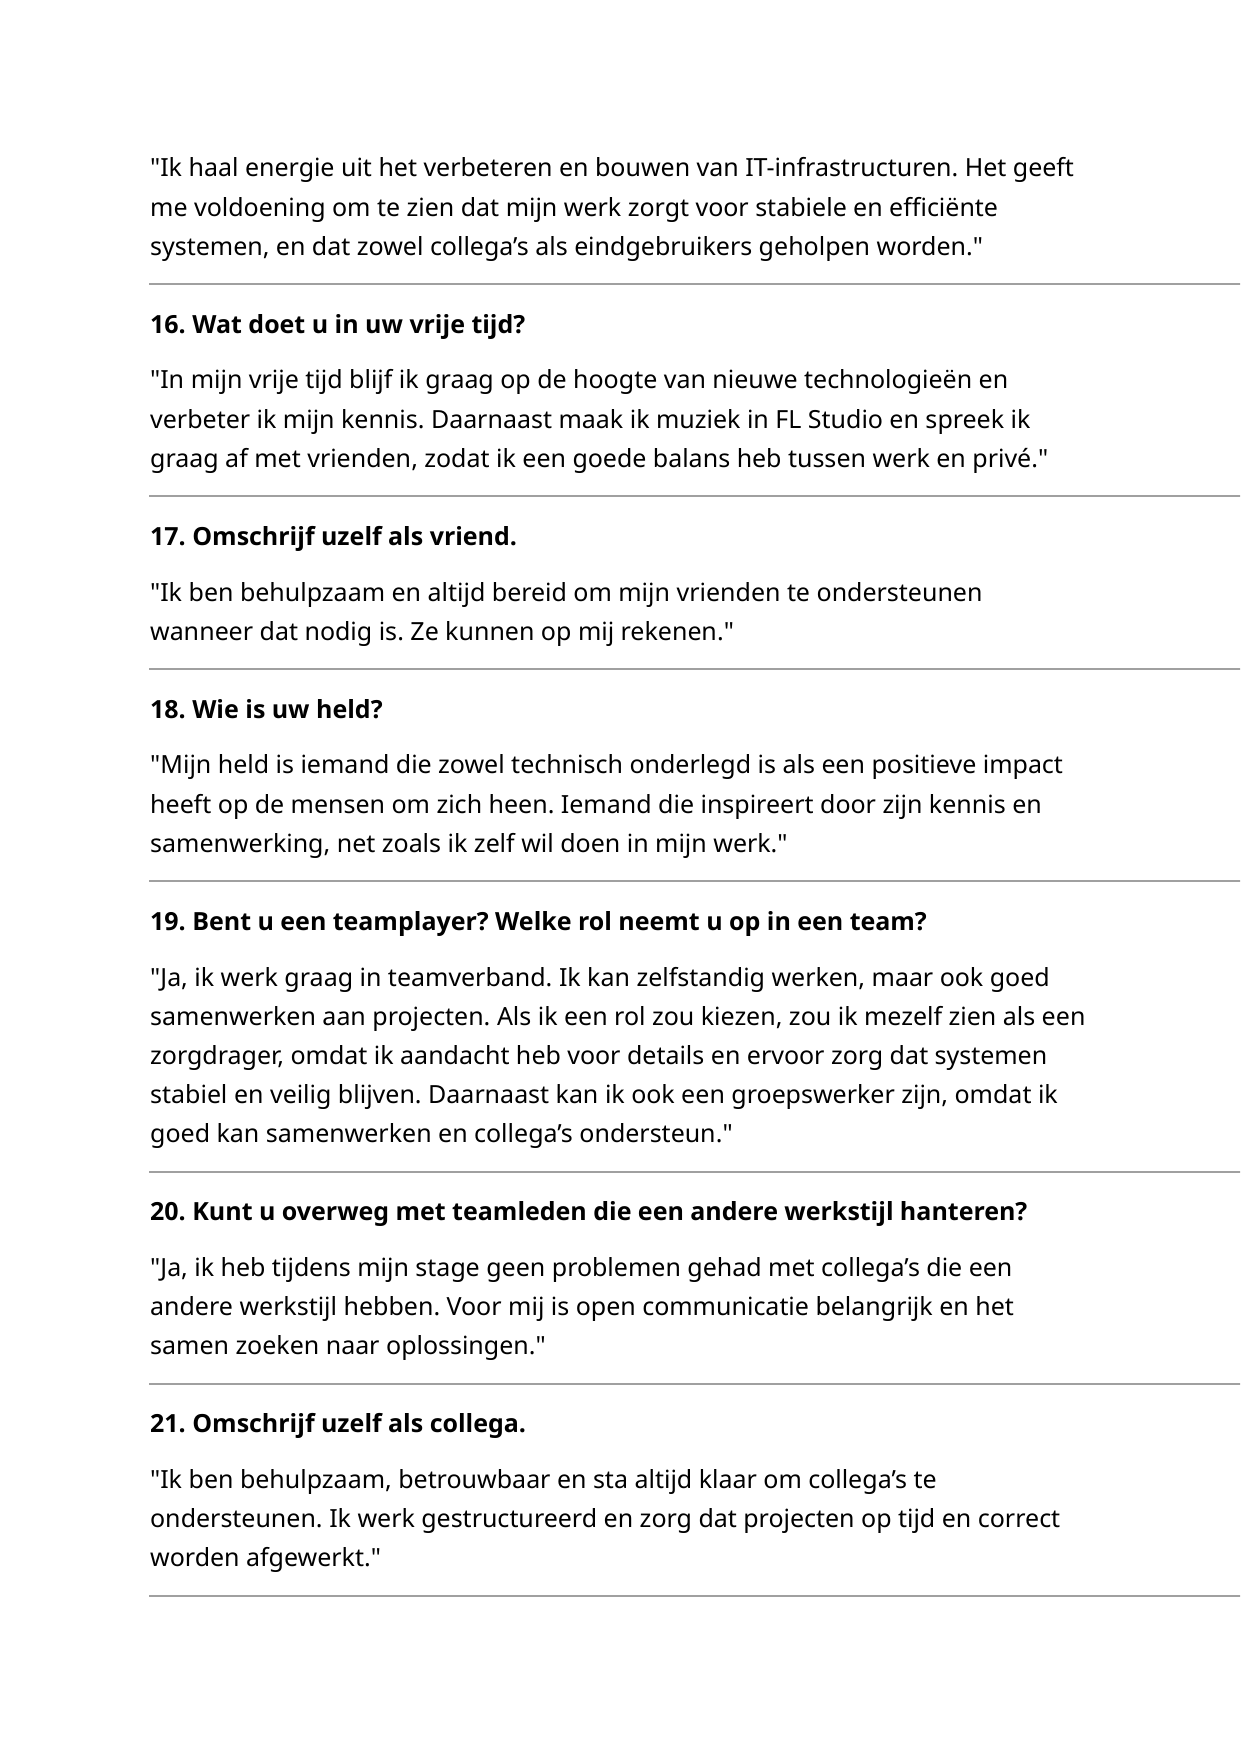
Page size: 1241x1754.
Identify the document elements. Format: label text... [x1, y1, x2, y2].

text 18. Wie is uw held? [150, 691, 1090, 725]
text 17. Omschrijf uzelf als vriend. [150, 518, 1090, 552]
text "Ik haal energie uit het verbeteren en bouwen van IT-infrastructuren. Het geeft me voldoening om te zien dat mijn werk zorgt voor stabiele en efficiënte systemen, en dat zowel collega’s als eindgebruikers geholpen worden." [150, 150, 1090, 262]
text "Ik ben behulpzaam en altijd bereid om mijn vrienden te ondersteunen wanneer dat nodig is. Ze kunnen op mij rekenen." [150, 574, 1090, 647]
text "Ja, ik werk graag in teamverband. Ik kan zelfstandig werken, maar ook goed samenwerken aan projecten. Als ik een rol zou kiezen, zou ik mezelf zien als een zorgdrager, omdat ik aandacht heb voor details en ervoor zorg dat systemen stabiel en veilig blijven. Daarnaast kan ik ook een groepswerker zijn, omdat ik goed kan samenwerken en collega’s ondersteun." [150, 959, 1090, 1150]
text 16. Wat doet u in uw vrije tijd? [150, 306, 1090, 340]
text 21. Omschrijf uzelf als collega. [150, 1406, 1090, 1440]
text 20. Kunt u overweg met teamleden die een andere werkstijl hanteren? [150, 1194, 1090, 1228]
text "Mijn held is iemand die zowel technisch onderlegd is als een positieve impact heeft op de mensen om zich heen. Iemand die inspireert door zijn kennis en samenwerking, net zoals ik zelf wil doen in mijn werk." [150, 747, 1090, 859]
text "Ik ben behulpzaam, betrouwbaar en sta altijd klaar om collega’s te ondersteunen. Ik werk gestructureerd en zorg dat projecten op tijd en correct worden afgewerkt." [150, 1462, 1090, 1574]
text 19. Bent u een teamplayer? Welke rol neemt u op in een team? [150, 903, 1090, 937]
text "Ja, ik heb tijdens mijn stage geen problemen gehad met collega’s die een andere werkstijl hebben. Voor mij is open communicatie belangrijk en het samen zoeken naar oplossingen." [150, 1249, 1090, 1362]
text "In mijn vrije tijd blijf ik graag op de hoogte van nieuwe technologieën en verbeter ik mijn kennis. Daarnaast maak ik muziek in FL Studio en spreek ik graag af met vrienden, zodat ik een goede balans heb tussen werk en privé." [150, 362, 1090, 474]
